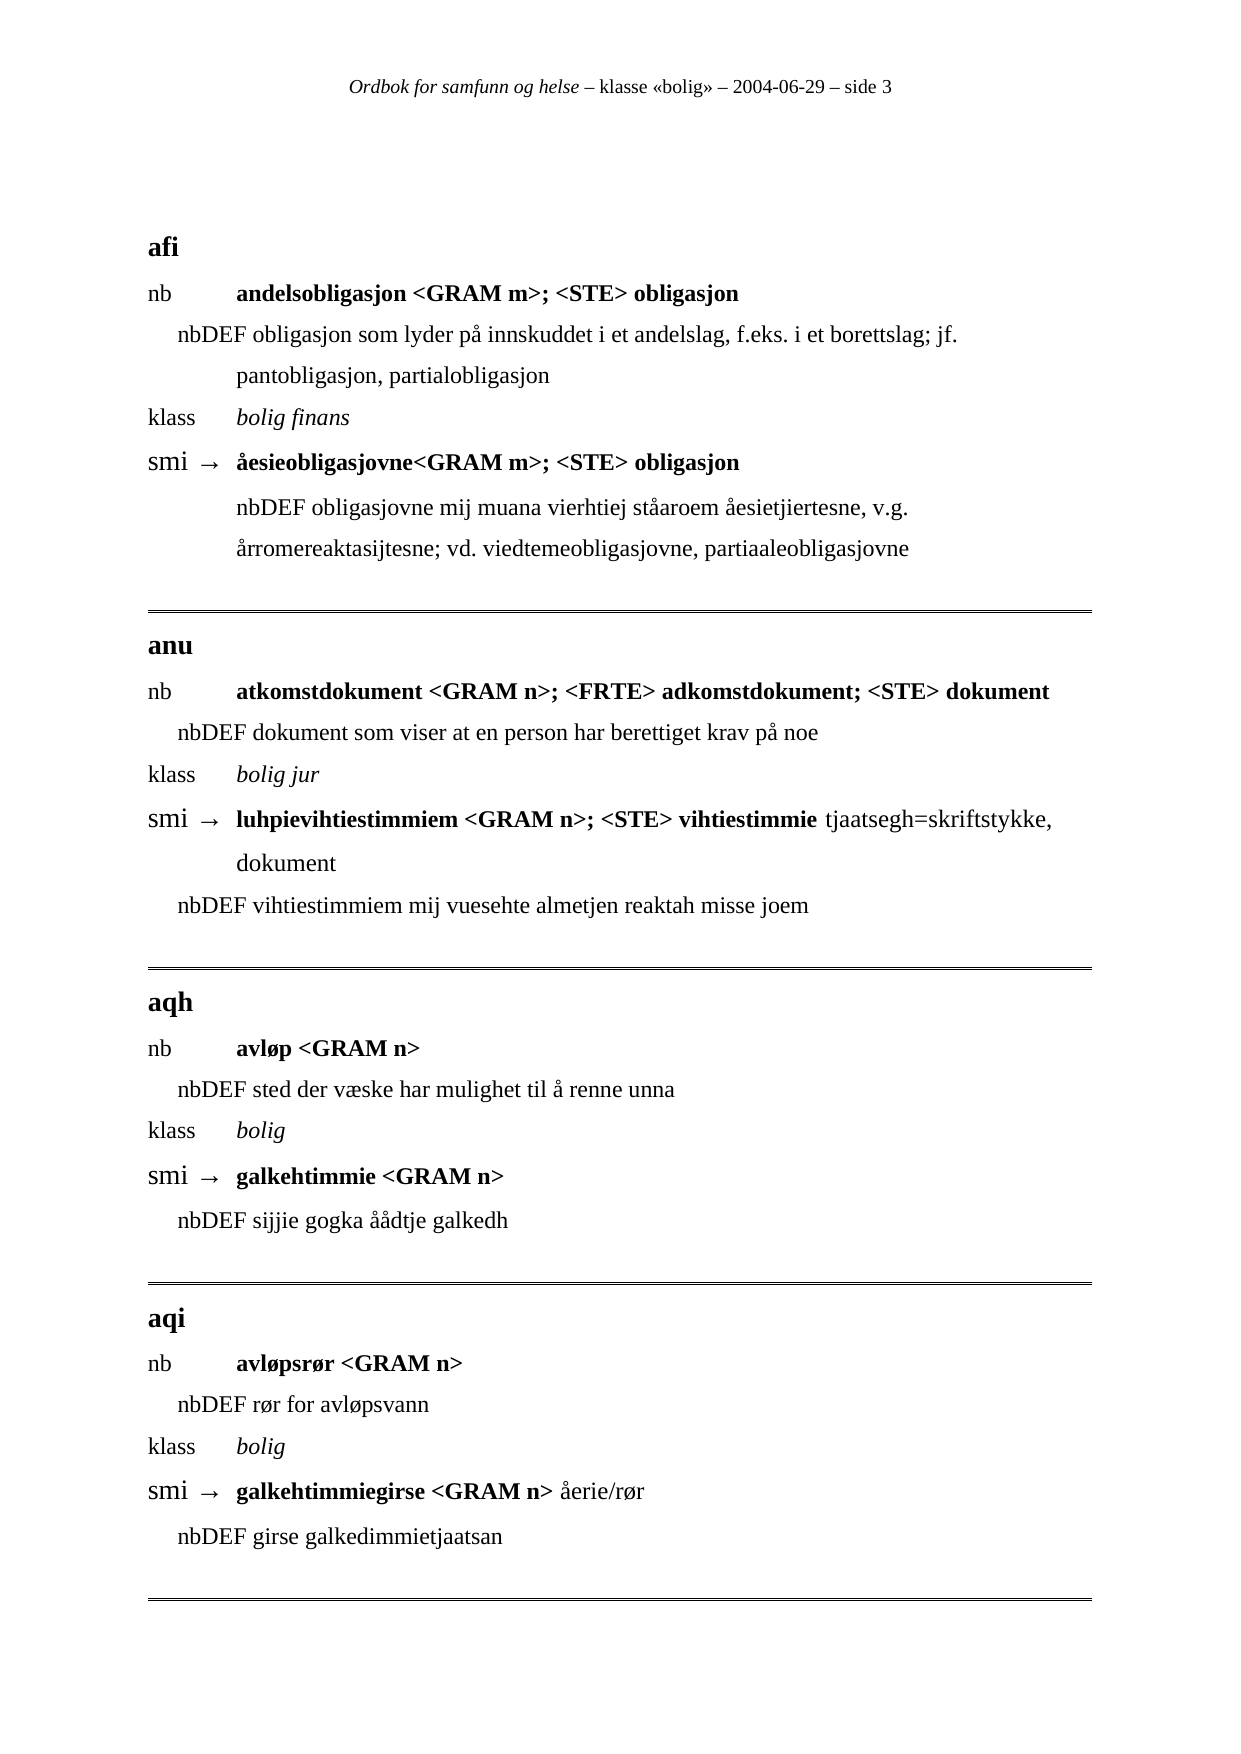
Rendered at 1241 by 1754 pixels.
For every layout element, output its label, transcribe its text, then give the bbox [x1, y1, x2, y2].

text klass bolig jur [148, 760, 1092, 787]
text nb atkomstdokument <GRAM n>; <FRTE> adkomstdokument; <STE> dokument [148, 677, 1092, 704]
text nbDEF dokument som viser at en person har berettiget krav på noe [177, 718, 1092, 746]
text klass bolig finans [148, 403, 1092, 431]
text nbDEF sted der væske har mulighet til å renne unna [177, 1075, 1092, 1103]
text aqi [148, 1301, 1092, 1333]
text nbDEF girse galkedimmietjaatsan [177, 1522, 1092, 1549]
text smi → åesieobligasjovne<GRAM m>; <STE> obligasjon [148, 444, 1092, 477]
text nbDEF obligasjovne mij muana vierhtiej ståaroem åesietjiertesne, v.g. årromereaktasijtesne; vd. viedtemeobligasjovne, partiaaleobligasjovne [148, 493, 1092, 562]
text nbDEF sijjie gogka åådtje galkedh [177, 1206, 1092, 1234]
text nbDEF rør for avløpsvann [177, 1391, 1092, 1418]
text klass bolig [148, 1432, 1092, 1459]
text anu [148, 628, 1092, 661]
text smi → luhpievihtiestimmiem <GRAM n>; <STE> vihtiestimmie tjaatsegh=skriftstykke, dokument [148, 801, 1092, 877]
text nb avløpsrør <GRAM n> [148, 1349, 1092, 1377]
text nb andelsobligasjon <GRAM m>; <STE> obligasjon [148, 279, 1092, 306]
text nbDEF obligasjon som lyder på innskuddet i et andelslag, f.eks. i et borettslag; jf. pantobligasjon, partialobligasjon [177, 320, 1092, 389]
text nbDEF vihtiestimmiem mij vuesehte almetjen reaktah misse joem [177, 891, 1092, 918]
text smi → galkehtimmie <GRAM n> [148, 1158, 1092, 1190]
text nb avløp <GRAM n> [148, 1034, 1092, 1061]
text afi [148, 230, 1092, 263]
text smi → galkehtimmiegirse <GRAM n> åerie/rør [148, 1473, 1092, 1506]
text klass bolig [148, 1116, 1092, 1144]
text aqh [148, 985, 1092, 1018]
